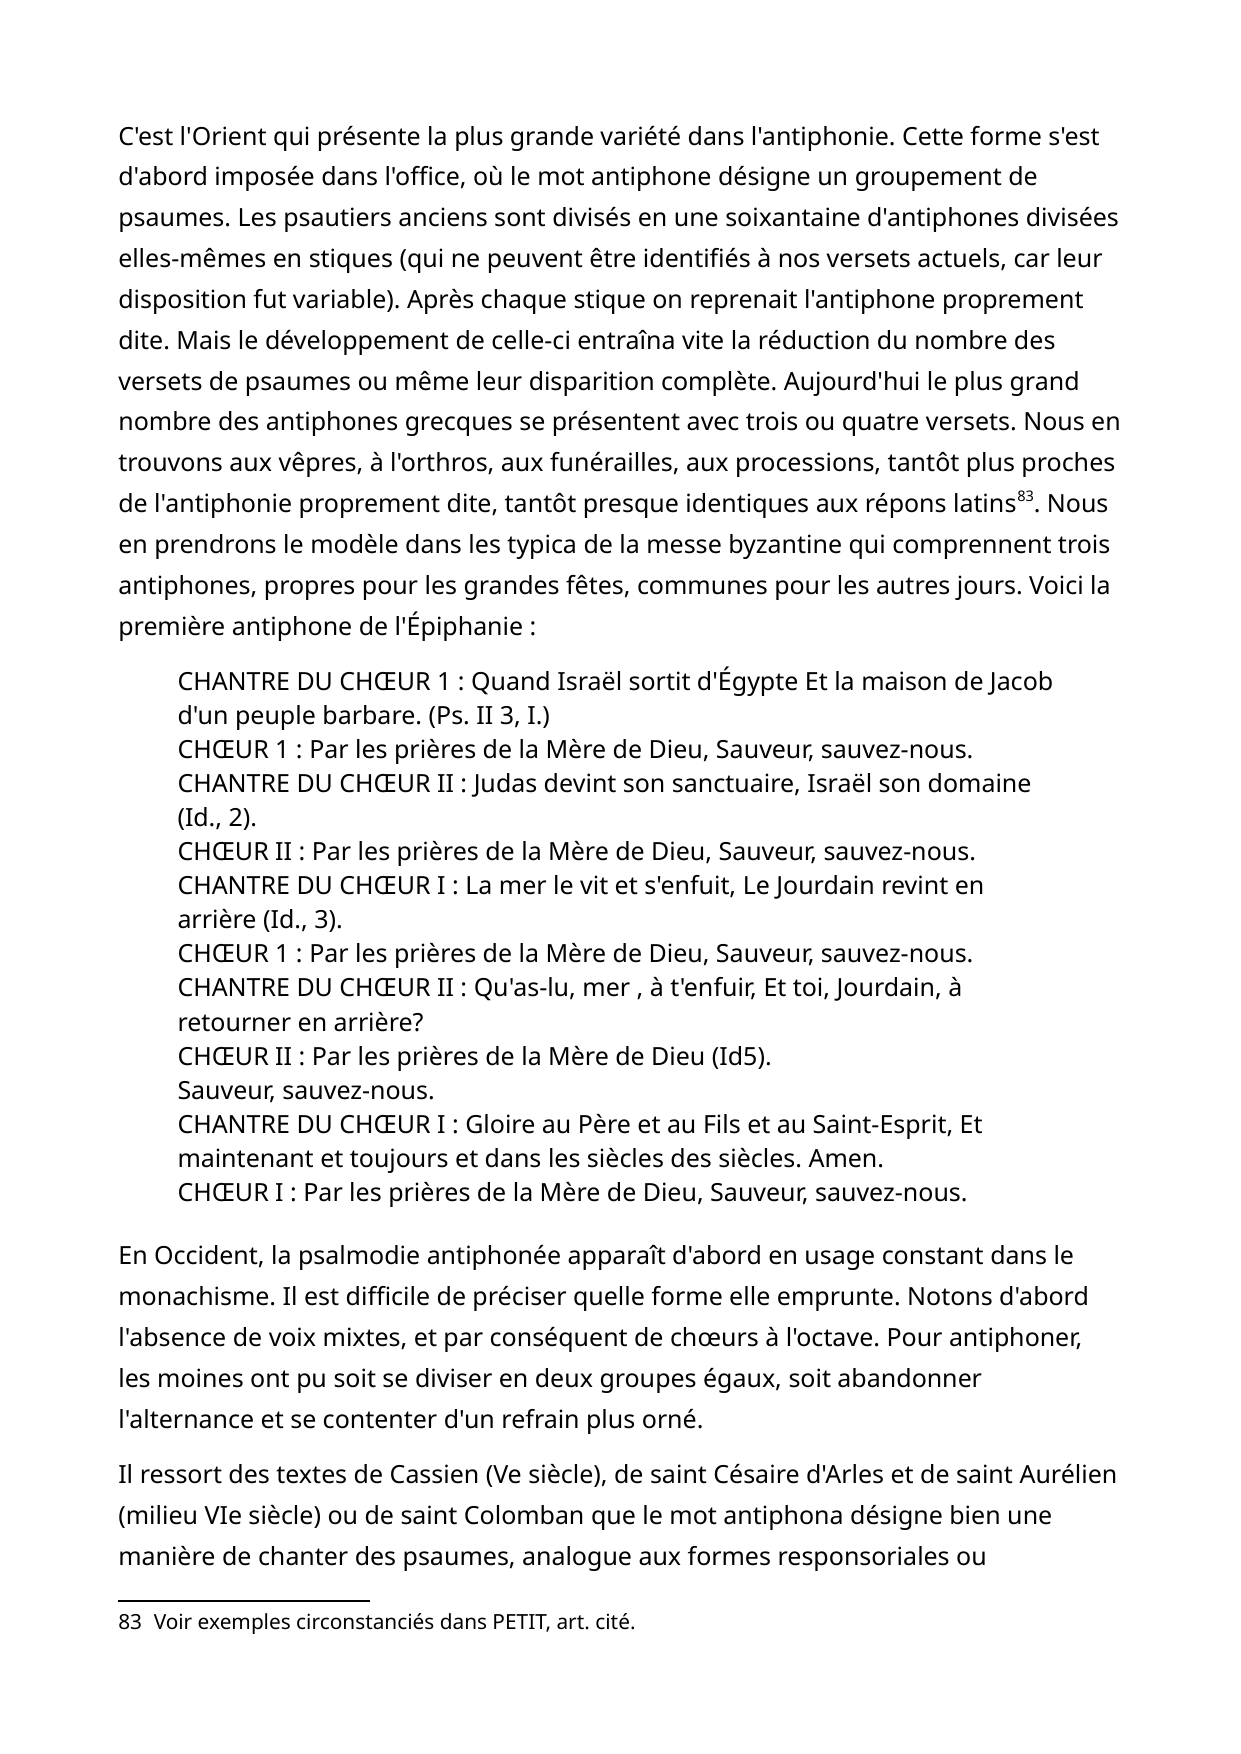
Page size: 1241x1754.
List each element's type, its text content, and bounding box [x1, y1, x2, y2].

text Il ressort des textes de Cassien (Ve siècle), de saint Césaire d'Arles et de saint Aurélien (milieu VIe siècle) ou de saint Colomban que le mot antiphona désigne bien une manière de chanter des psaumes, analogue aux formes responsoriales ou [118, 1457, 1122, 1572]
text En Occident, la psalmodie antiphonée apparaît d'abord en usage constant dans le monachisme. Il est difficile de préciser quelle forme elle emprunte. Notons d'abord l'absence de voix mixtes, et par conséquent de chœurs à l'octave. Pour antiphoner, les moines ont pu soit se diviser en deux groupes égaux, soit abandonner l'alternance et se contenter d'un refrain plus orné. [118, 1238, 1122, 1435]
text Voir exemples circonstanciés dans PETIT, art. cité. [118, 1607, 1122, 1636]
text C'est l'Orient qui présente la plus grande variété dans l'antiphonie. Cette forme s'est d'abord imposée dans l'office, où le mot antiphone désigne un groupement de psaumes. Les psautiers anciens sont divisés en une soixantaine d'antiphones divisées elles-mêmes en stiques (qui ne peuvent être identifiés à nos versets actuels, car leur disposition fut variable). Après chaque stique on reprenait l'antiphone proprement dite. Mais le développement de celle-ci entraîna vite la réduction du nombre des versets de psaumes ou même leur disparition complète. Aujourd'hui le plus grand nombre des antiphones grecques se présentent avec trois ou quatre versets. Nous en trouvons aux vêpres, à l'orthros, aux funérailles, aux processions, tantôt plus proches de l'antiphonie proprement dite, tantôt presque identiques aux répons latins. Nous en prendrons le modèle dans les typica de la messe byzantine qui comprennent trois antiphones, propres pour les grandes fêtes, communes pour les autres jours. Voici la première antiphone de l'Épiphanie : [118, 118, 1122, 642]
text CHANTRE DU CHŒUR 1 : Quand Israël sortit d'Égypte Et la maison de Jacob d'un peuple barbare. (Ps. II 3, I.) CHŒUR 1 : Par les prières de la Mère de Dieu, Sauveur, sauvez-nous. CHANTRE DU CHŒUR II : Judas devint son sanctuaire, Israël son domaine (Id., 2). CHŒUR II : Par les prières de la Mère de Dieu, Sauveur, sauvez-nous. CHANTRE DU CHŒUR I : La mer le vit et s'enfuit, Le Jourdain revint en arrière (Id., 3). CHŒUR 1 : Par les prières de la Mère de Dieu, Sauveur, sauvez-nous. CHANTRE DU CHŒUR II : Qu'as-lu, mer , à t'enfuir, Et toi, Jourdain, à retourner en arrière? CHŒUR II : Par les prières de la Mère de Dieu (Id5). Sauveur, sauvez-nous. CHANTRE DU CHŒUR I : Gloire au Père et au Fils et au Saint-Esprit, Et maintenant et toujours et dans les siècles des siècles. Amen. CHŒUR I : Par les prières de la Mère de Dieu, Sauveur, sauvez-nous. [177, 663, 1063, 1208]
